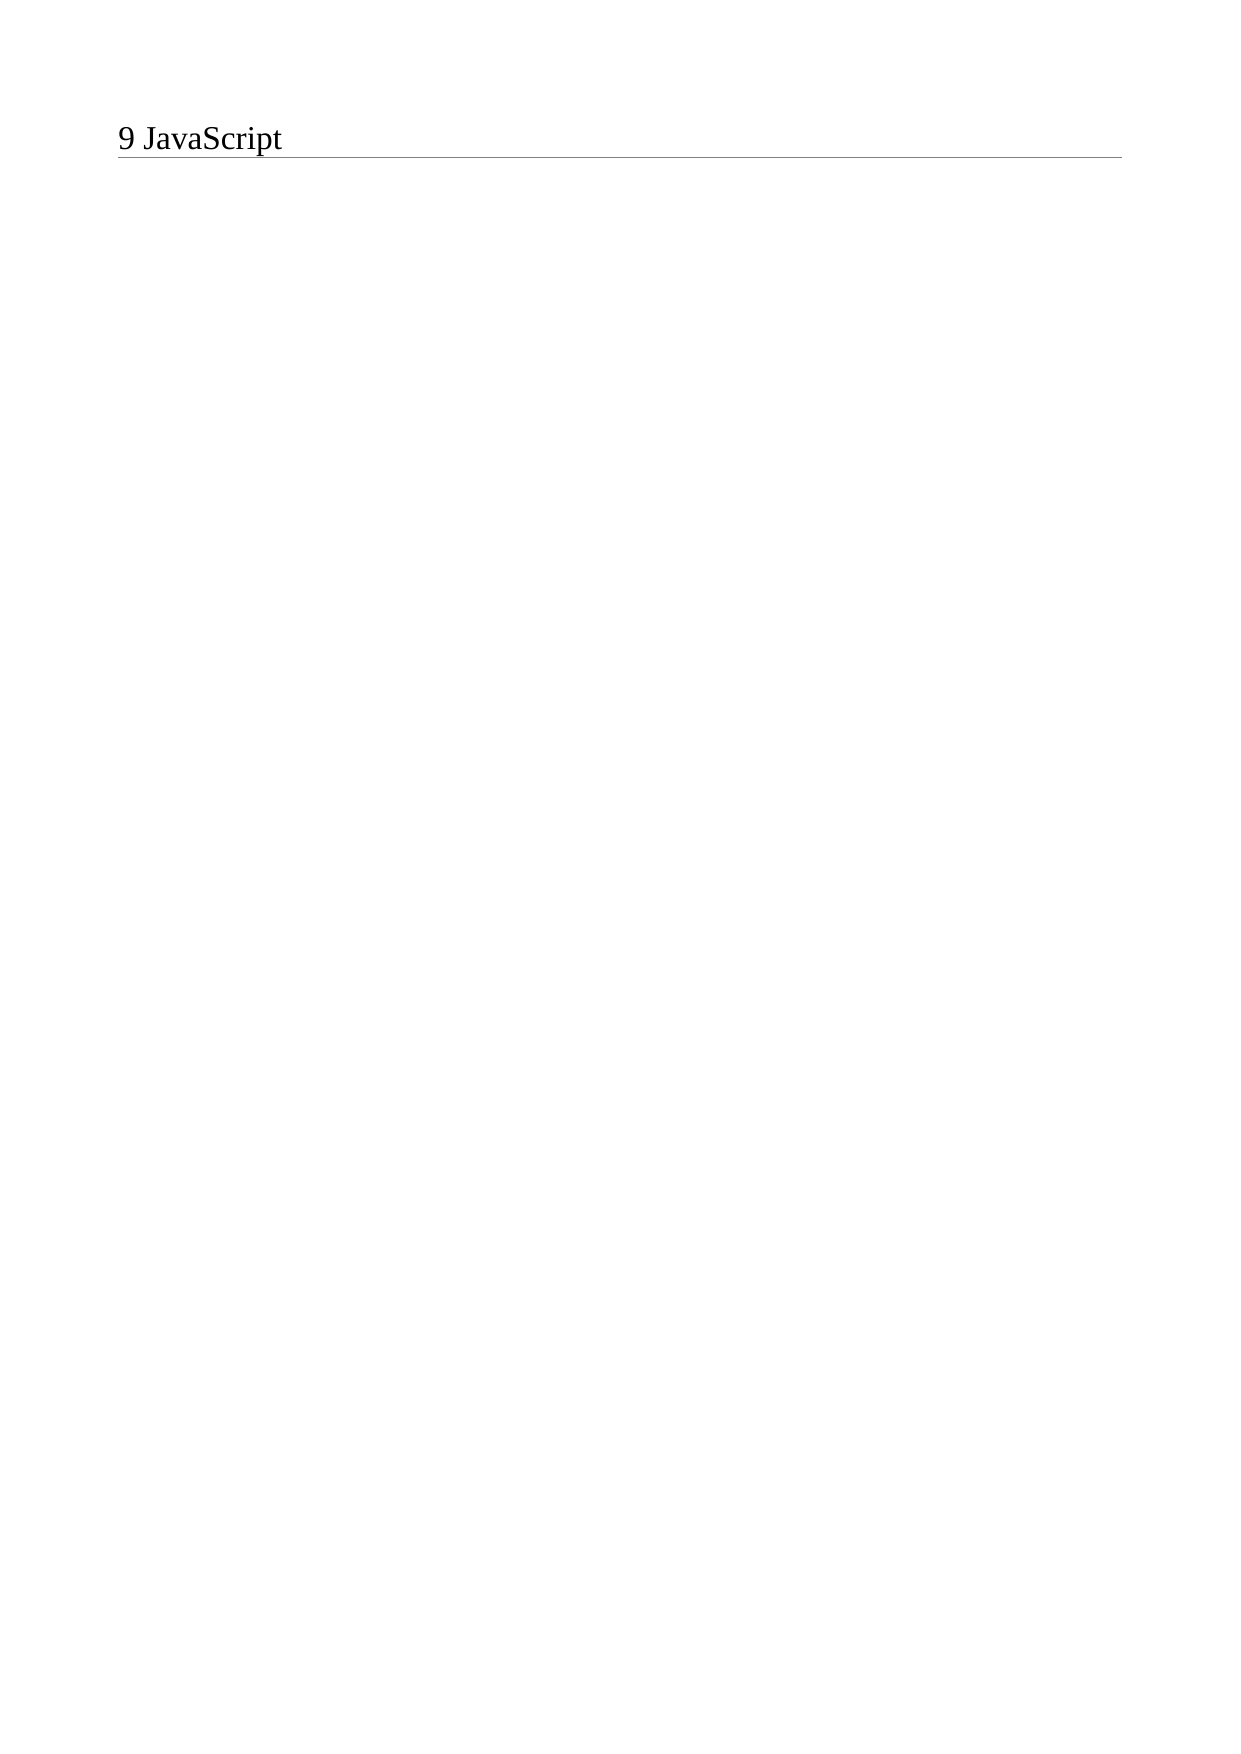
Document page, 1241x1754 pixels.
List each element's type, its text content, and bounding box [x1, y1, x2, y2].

text 9 JavaScript [118, 118, 1122, 157]
